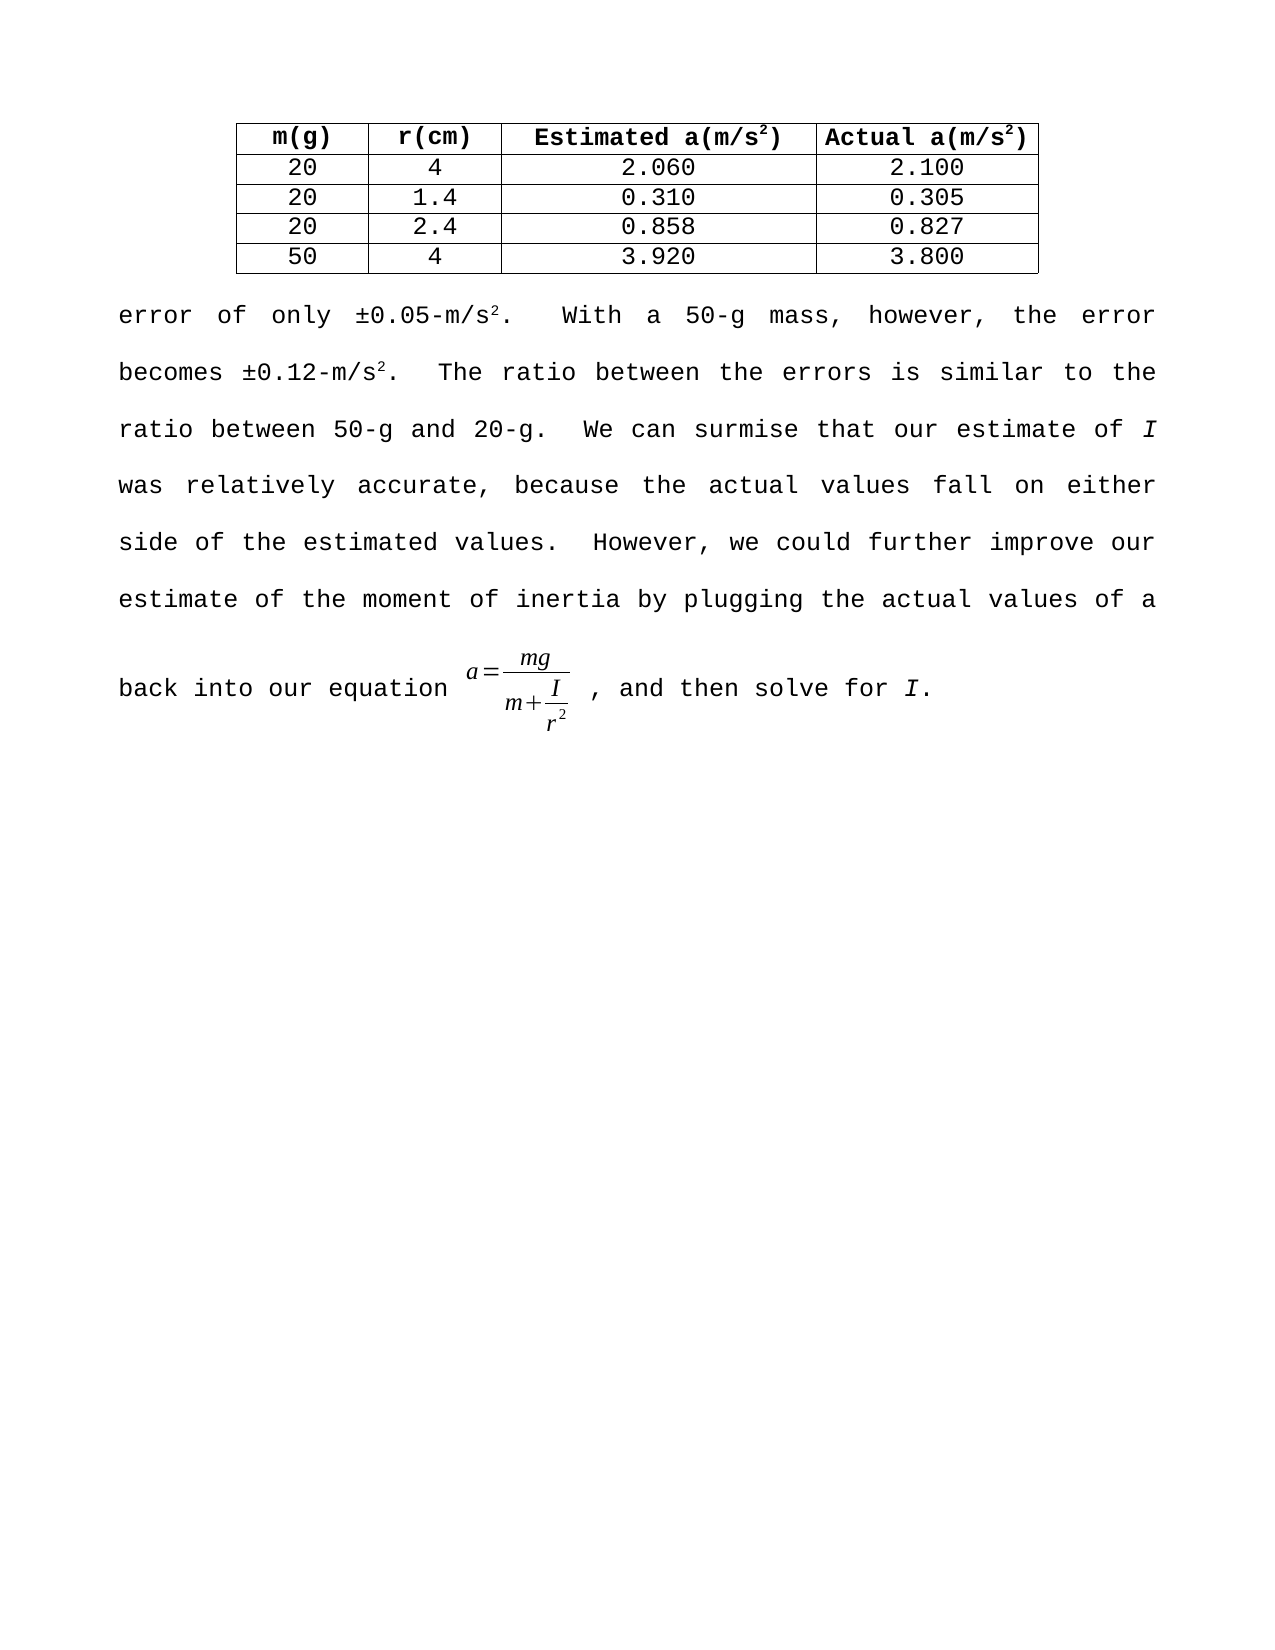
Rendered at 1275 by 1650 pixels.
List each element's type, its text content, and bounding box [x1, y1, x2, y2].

text As you can see, the predictions with a mass of 20-g have an error of only ±0.05-m/s2. With a 50-g mass, however, the error becomes ±0.12-m/s2. The ratio between the errors is similar to the ratio between 50-g and 20-g. We can surmise that our estimate of I was relatively accurate, because the actual values fall on either side of the estimated values. However, we could further improve our estimate of the moment of inertia by plugging the actual values of a back into our equation, and then solve for I. [118, 118, 1157, 737]
